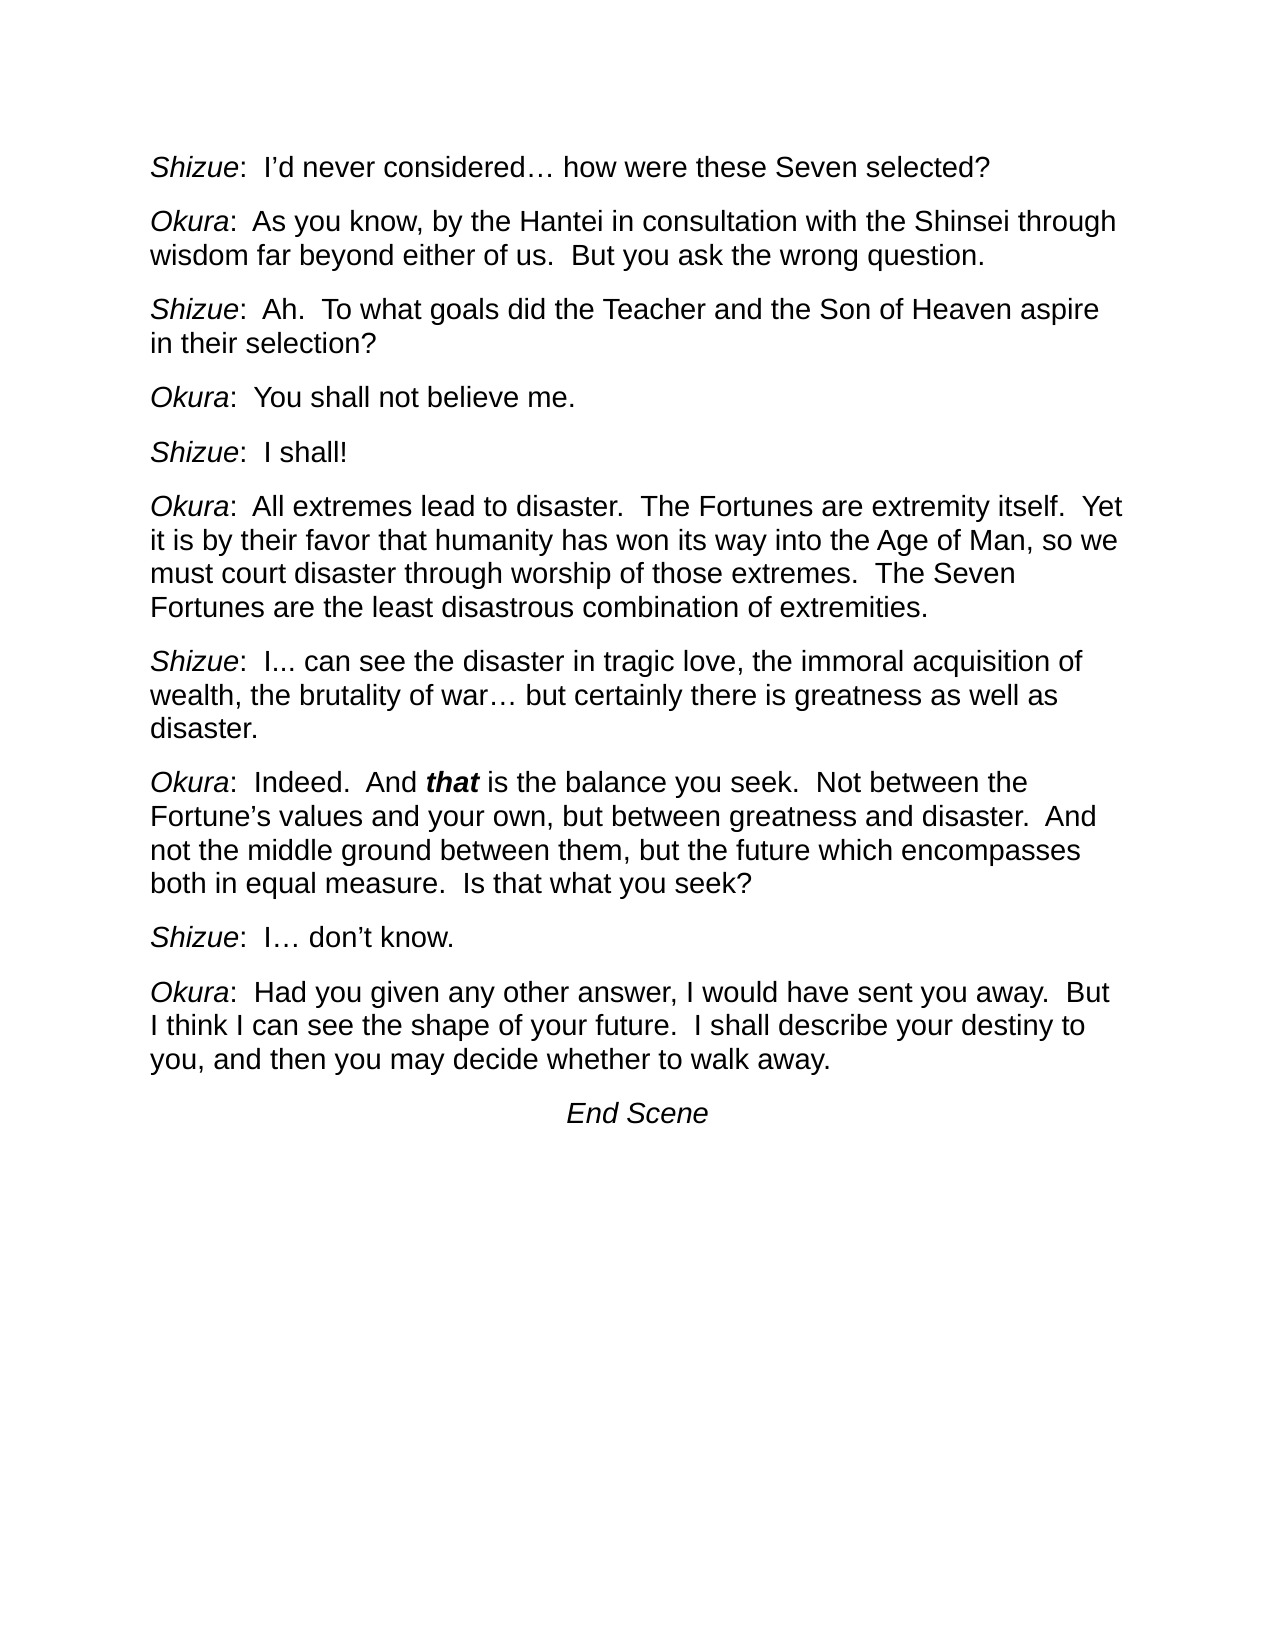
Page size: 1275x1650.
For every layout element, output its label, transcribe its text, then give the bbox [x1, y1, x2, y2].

text Shizue: Ah. To what goals did the Teacher and the Son of Heaven aspire in their selection? [150, 292, 1125, 359]
text Okura: You shall not believe me. [150, 380, 1125, 414]
text Shizue: I... can see the disaster in tragic love, the immoral acquisition of wealth, the brutality of war… but certainly there is greatness as well as disaster. [150, 644, 1125, 744]
text End Scene [150, 1096, 1125, 1130]
text Okura: All extremes lead to disaster. The Fortunes are extremity itself. Yet it is by their favor that humanity has won its way into the Age of Man, so we must court disaster through worship of those extremes. The Seven Fortunes are the least disastrous combination of extremities. [150, 489, 1125, 623]
text Okura: Indeed. And that is the balance you seek. Not between the Fortune’s values and your own, but between greatness and disaster. And not the middle ground between them, but the future which encompasses both in equal measure. Is that what you seek? [150, 765, 1125, 899]
text Shizue: I’d never considered… how were these Seven selected? [150, 150, 1125, 183]
text Shizue: I… don’t know. [150, 920, 1125, 954]
text Okura: Had you given any other answer, I would have sent you away. But I think I can see the shape of your future. I shall describe your destiny to you, and then you may decide whether to walk away. [150, 975, 1125, 1075]
text Shizue: I shall! [150, 434, 1125, 468]
text Okura: As you know, by the Hantei in consultation with the Shinsei through wisdom far beyond either of us. But you ask the wrong question. [150, 204, 1125, 271]
